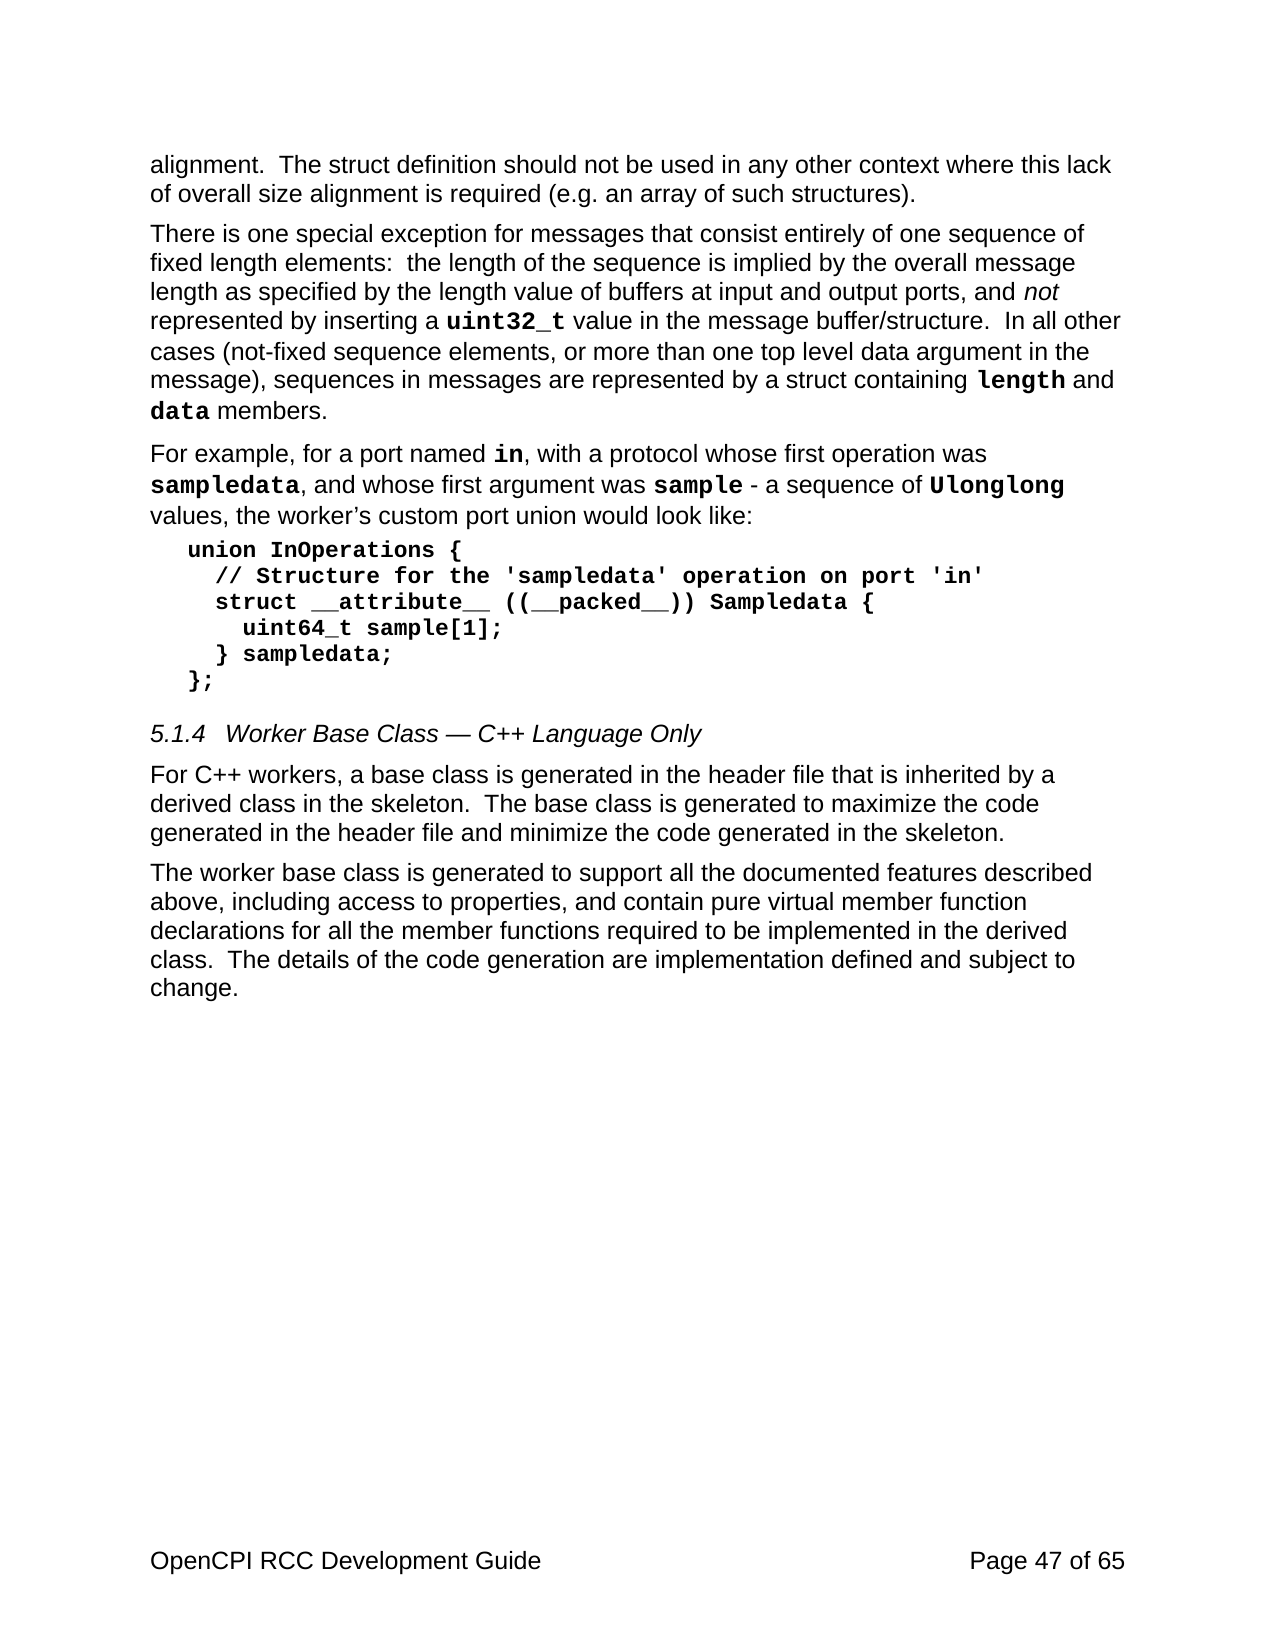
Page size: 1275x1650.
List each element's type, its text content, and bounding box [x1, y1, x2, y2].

text For example, for a port named in, with a protocol whose first operation was sampledata, and whose first argument was sample - a sequence of Ulonglong values, the worker’s custom port union would look like: [150, 439, 1125, 530]
text The worker base class is generated to support all the documented features described above, including access to properties, and contain pure virtual member function declarations for all the member functions required to be implemented in the derived class. The details of the code generation are implementation defined and subject to change. [150, 858, 1125, 1002]
text For C++ workers, a base class is generated in the header file that is inherited by a derived class in the skeleton. The base class is generated to maximize the code generated in the header file and minimize the code generated in the skeleton. [150, 760, 1125, 846]
text There is one special exception for messages that consist entirely of one sequence of fixed length elements: the length of the sequence is implied by the overall message length as specified by the length value of buffers at input and output ports, and not represented by inserting a uint32_t value in the message buffer/structure. In all other cases (not-fixed sequence elements, or more than one top level data argument in the message), sequences in messages are represented by a struct containing length and data members. [150, 219, 1125, 427]
subtitle Worker Base Class — C++ Language Only [150, 719, 1125, 748]
text union InOperations { // Structure for the 'sampledata' operation on port 'in' struct __attribute__ ((__packed__)) Sampledata { uint64_t sample[1]; } sampledata; }; [187, 539, 1125, 694]
text alignment. The struct definition should not be used in any other context where this lack of overall size alignment is required (e.g. an array of such structures). [150, 150, 1125, 207]
